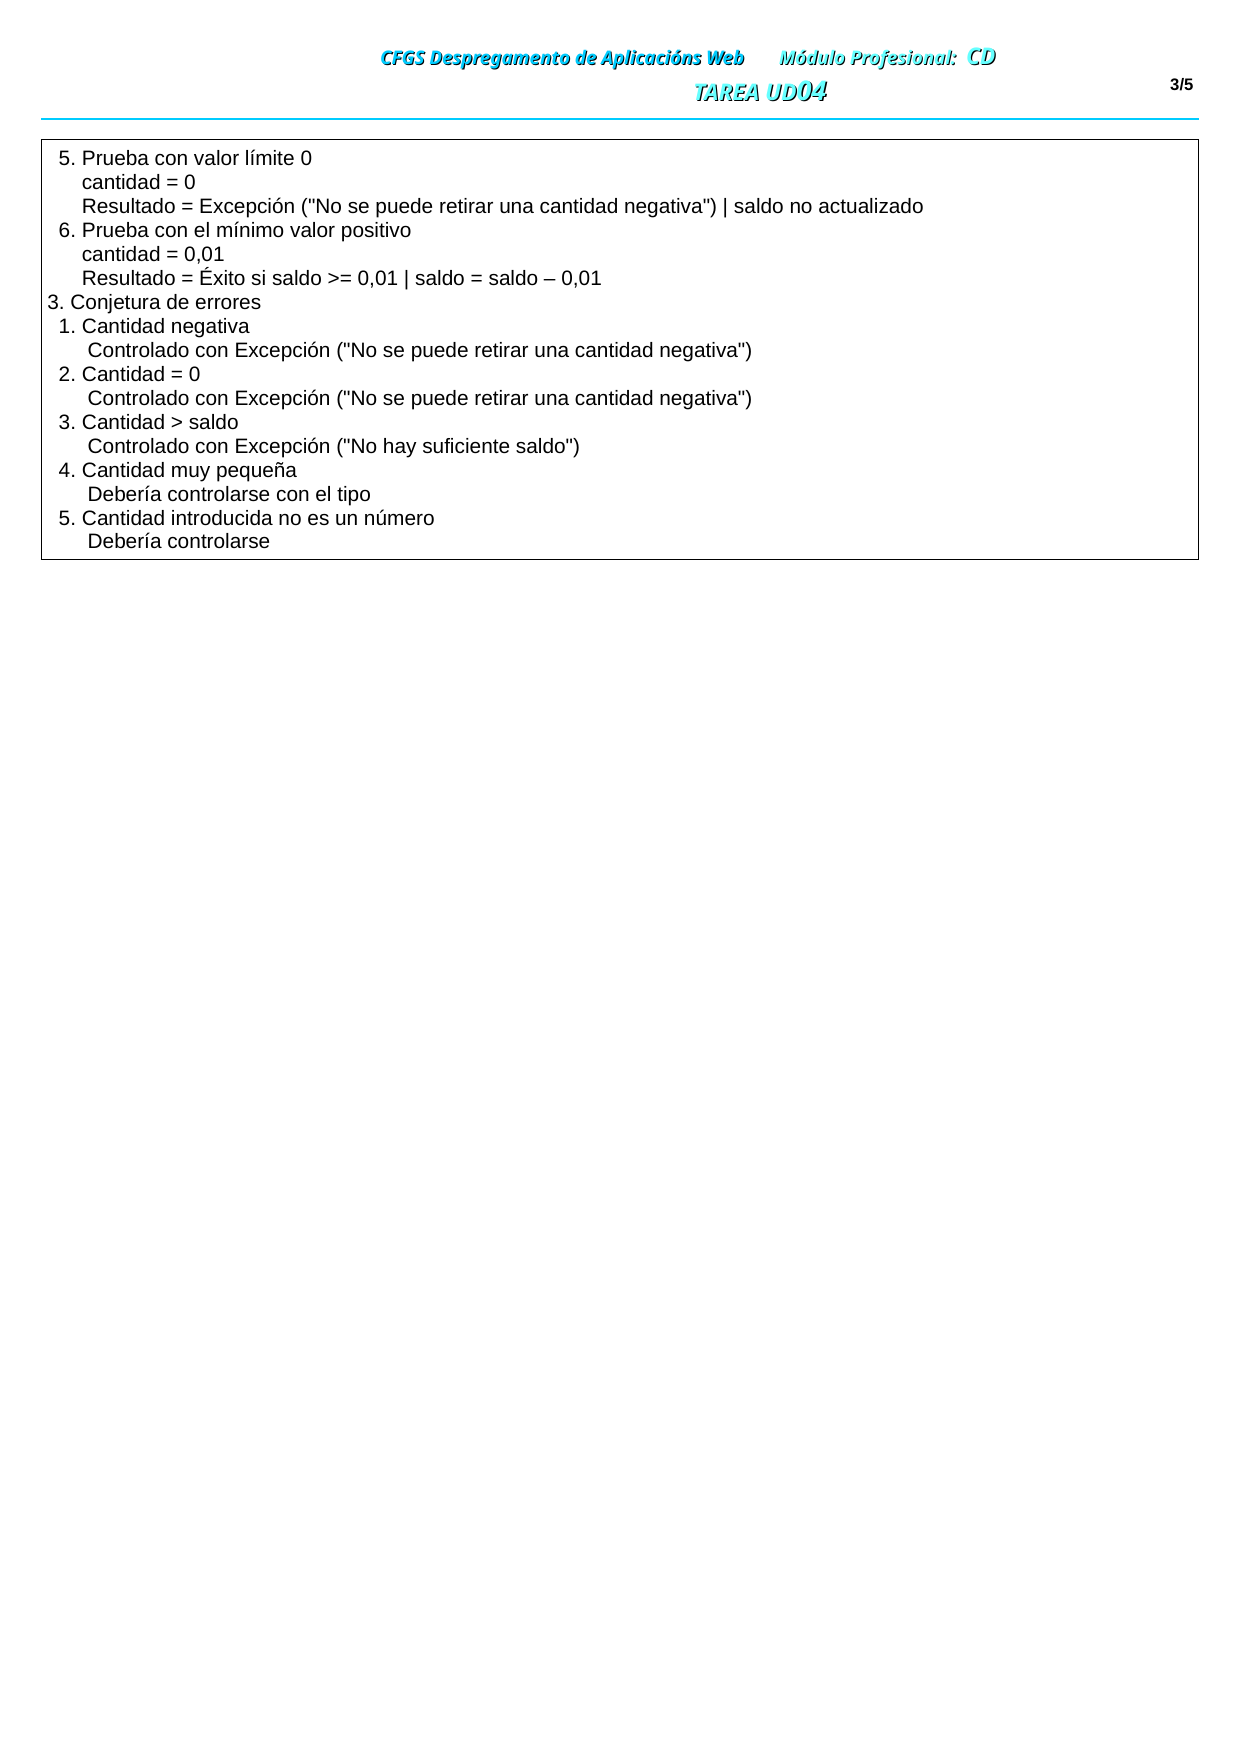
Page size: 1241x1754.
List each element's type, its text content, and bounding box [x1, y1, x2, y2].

table_header 5. Prueba con valor límite 0 cantidad = 0 Resultado = Excepción ("No se puede retirar una cantidad negativa") | saldo no actualizado 6. Prueba con el mínimo valor positivo cantidad = 0,01 Resultado = Éxito si saldo >= 0,01 | saldo = saldo – 0,01 3. Conjetura de errores 1. Cantidad negativa Controlado con Excepción ("No se puede retirar una cantidad negativa") 2. Cantidad = 0 Controlado con Excepción ("No se puede retirar una cantidad negativa") 3. Cantidad > saldo Controlado con Excepción ("No hay suficiente saldo") 4. Cantidad muy pequeña Debería controlarse con el tipo 5. Cantidad introducida no es un número Debería controlarse [42, 140, 1198, 559]
